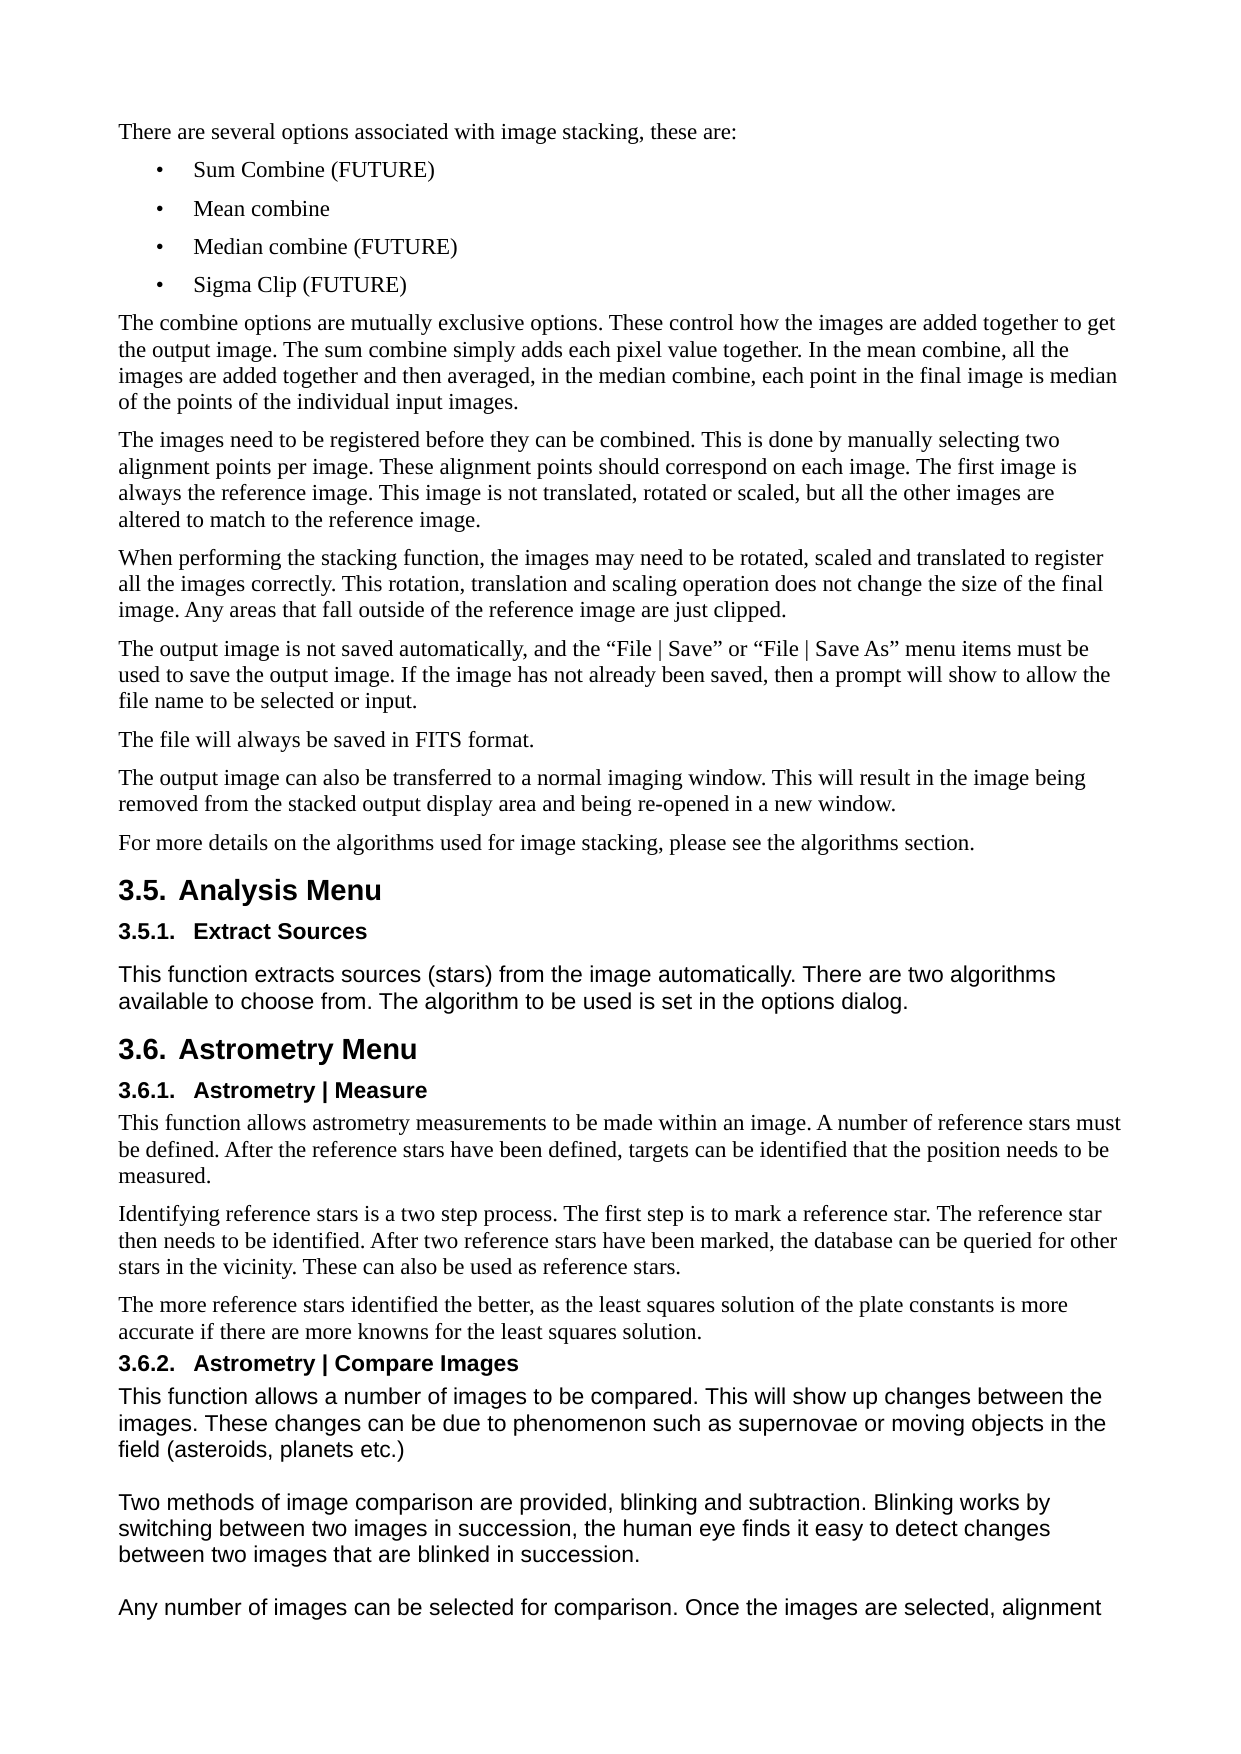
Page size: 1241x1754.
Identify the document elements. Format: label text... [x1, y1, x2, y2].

text This function extracts sources (stars) from the image automatically. There are two algorithms available to choose from. The algorithm to be used is set in the options dialog. [118, 944, 1122, 1014]
text Two methods of image comparison are provided, blinking and subtraction. Blinking works by switching between two images in succession, the human eye finds it easy to detect changes between two images that are blinked in succession. [118, 1468, 1122, 1568]
text The output image can also be transferred to a normal imaging window. This will result in the image being removed from the stacked output display area and being re-opened in a new window. [118, 764, 1122, 817]
list Sum Combine (FUTURE) [156, 156, 1122, 183]
text The more reference stars identified the better, as the least squares solution of the plate constants is more accurate if there are more knowns for the least squares solution. [118, 1291, 1122, 1344]
text For more details on the algorithms used for image stacking, please see the algorithms section. [118, 828, 1122, 855]
subtitle Astrometry | Compare Images [118, 1350, 1122, 1376]
subtitle Astrometry | Measure [118, 1077, 1122, 1103]
text There are several options associated with image stacking, these are: [118, 118, 1122, 144]
list Mean combine [156, 194, 1122, 221]
list Median combine (FUTURE) [156, 233, 1122, 259]
text The output image is not saved automatically, and the “File | Save” or “File | Save As” menu items must be used to save the output image. If the image has not already been saved, then a prompt will show to allow the file name to be selected or input. [118, 635, 1122, 714]
text The combine options are mutually exclusive options. These control how the images are added together to get the output image. The sum combine simply adds each pixel value together. In the mean combine, all the images are added together and then averaged, in the median combine, each point in the final image is median of the points of the individual input images. [118, 309, 1122, 415]
text When performing the stacking function, the images may need to be rotated, scaled and translated to register all the images correctly. This rotation, translation and scaling operation does not change the size of the final image. Any areas that fall outside of the reference image are just clipped. [118, 544, 1122, 623]
subtitle Extract Sources [118, 918, 1122, 944]
subtitle Astrometry Menu [118, 1032, 1122, 1065]
text Any number of images can be selected for comparison. Once the images are selected, alignment [118, 1573, 1122, 1620]
text The images need to be registered before they can be combined. This is done by manually selecting two alignment points per image. These alignment points should correspond on each image. The first image is always the reference image. This image is not translated, rotated or scaled, but all the other images are altered to match to the reference image. [118, 427, 1122, 532]
text The file will always be saved in FITS format. [118, 726, 1122, 752]
text This function allows a number of images to be compared. This will show up changes between the images. These changes can be due to phenomenon such as supernovae or moving objects in the field (asteroids, planets etc.) [118, 1376, 1122, 1462]
text This function allows astrometry measurements to be made within an image. A number of reference stars must be defined. After the reference stars have been defined, targets can be identified that the position needs to be measured. [118, 1109, 1122, 1188]
list Sigma Clip (FUTURE) [156, 271, 1122, 297]
text Identifying reference stars is a two step process. The first step is to mark a reference star. The reference star then needs to be identified. After two reference stars have been marked, the database can be queried for other stars in the vicinity. These can also be used as reference stars. [118, 1200, 1122, 1279]
subtitle Analysis Menu [118, 873, 1122, 906]
